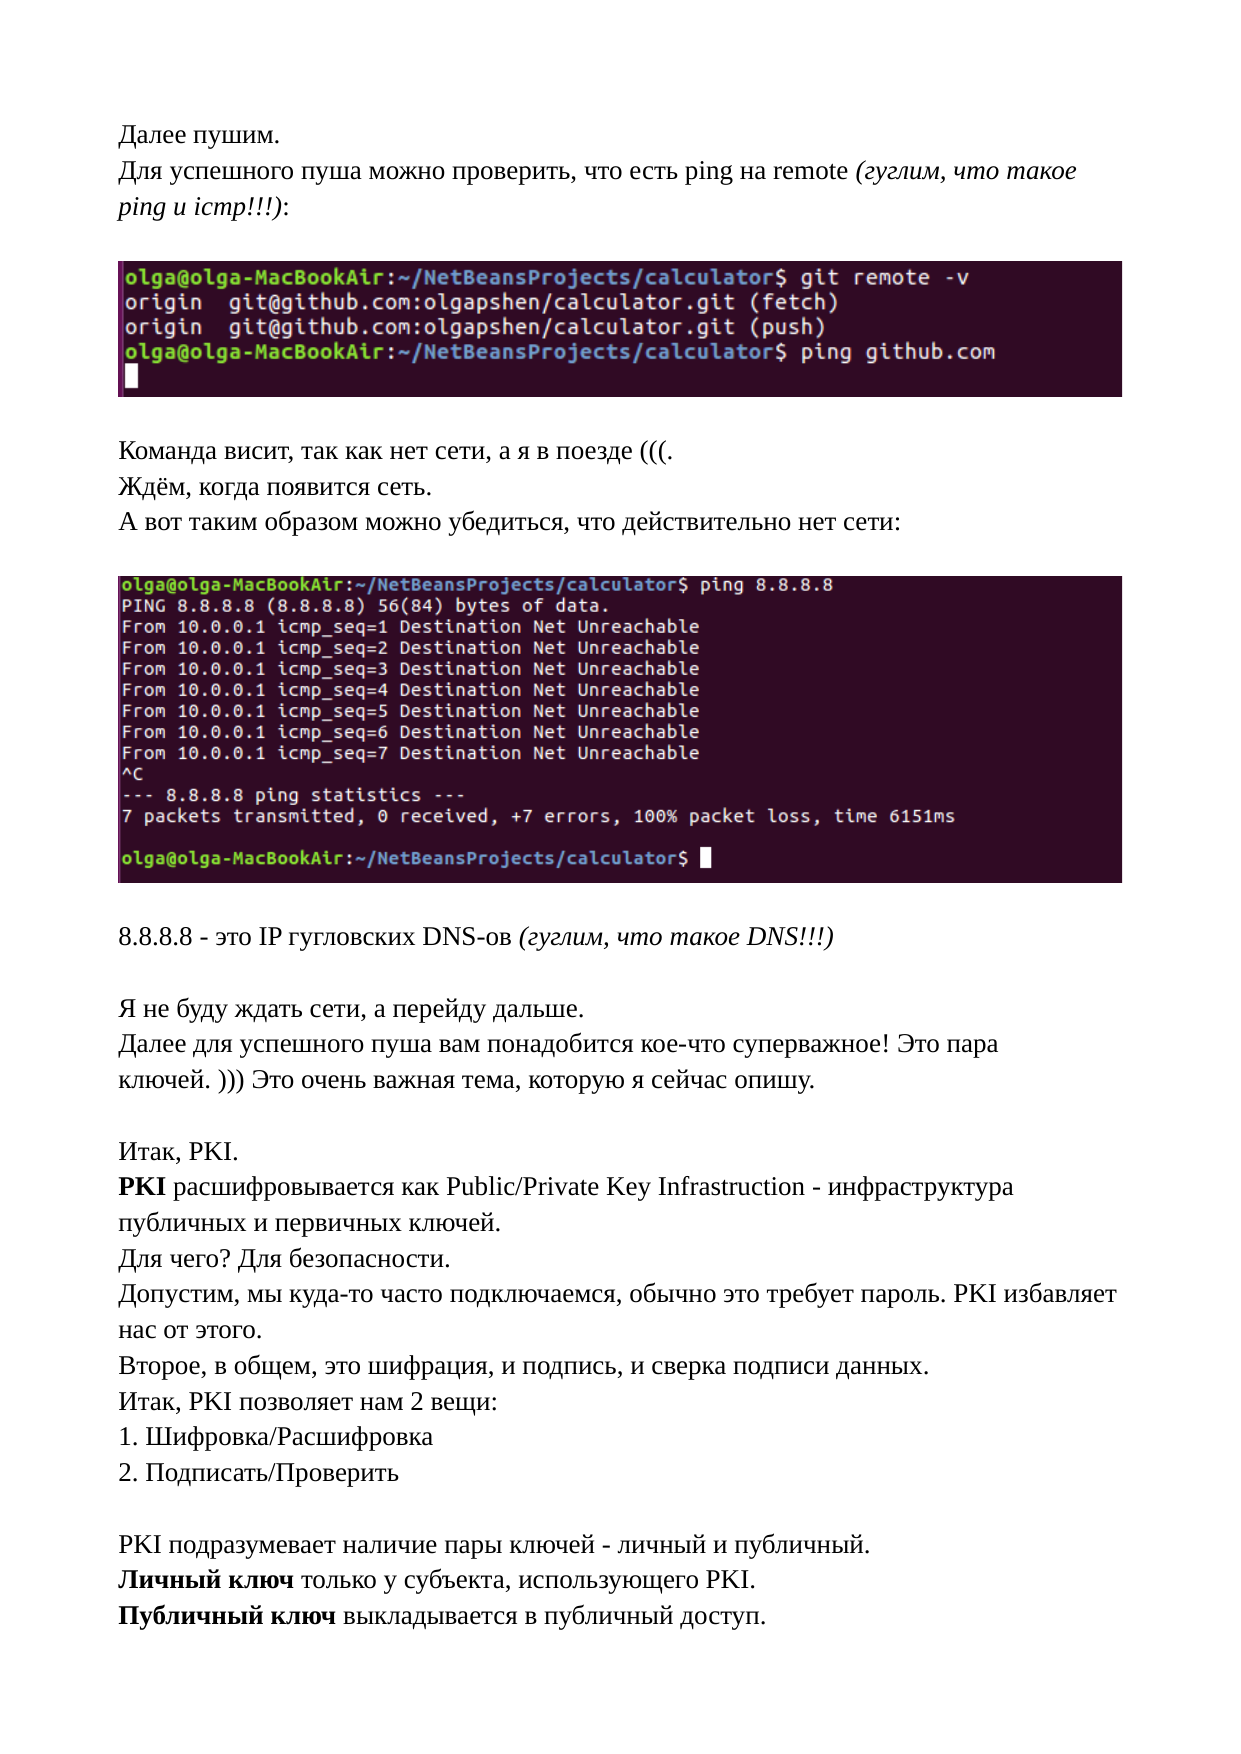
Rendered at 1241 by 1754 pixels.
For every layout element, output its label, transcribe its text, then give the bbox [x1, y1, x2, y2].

text 8.8.8.8 - это IP гугловских DNS-ов (гуглим, что такое DNS!!!) [118, 920, 1122, 951]
text Допустим, мы куда-то часто подключаемся, обычно это требует пароль. PKI избавляет нас от этого. [118, 1278, 1122, 1344]
text 2. Подписать/Проверить [118, 1456, 1122, 1487]
text Я не буду ждать сети, а перейду дальше. [118, 992, 1122, 1023]
text Для успешного пуша можно проверить, что есть ping на remote (гуглим, что такое ping и icmp!!!): [118, 154, 1122, 221]
text Команда висит, так как нет сети, а я в поезде (((. [118, 434, 1122, 465]
text А вот таким образом можно убедиться, что действительно нет сети: [118, 505, 1122, 536]
text Далее пушим. [118, 118, 1122, 149]
text Ждём, когда появится сеть. [118, 469, 1122, 501]
text Итак, PKI позволяет нам 2 вещи: [118, 1385, 1122, 1416]
text Далее для успешного пуша вам понадобится кое-что суперважное! Это пара ключей. ))) Это очень важная тема, которую я сейчас опишу. [118, 1027, 1122, 1094]
text Второе, в общем, это шифрация, и подпись, и сверка подписи данных. [118, 1349, 1122, 1380]
text Личный ключ только у субъекта, использующего PKI. Публичный ключ выкладывается в публичный доступ. [118, 1563, 1122, 1630]
text PKI расшифровывается как Public/Private Key Infrastruction - инфраструктура публичных и первичных ключей. [118, 1170, 1122, 1237]
text PKI подразумевает наличие пары ключей - личный и публичный. [118, 1528, 1122, 1559]
text Для чего? Для безопасности. [118, 1242, 1122, 1273]
text 1. Шифровка/Расшифровка [118, 1421, 1122, 1452]
text Итак, PKI. [118, 1135, 1122, 1166]
